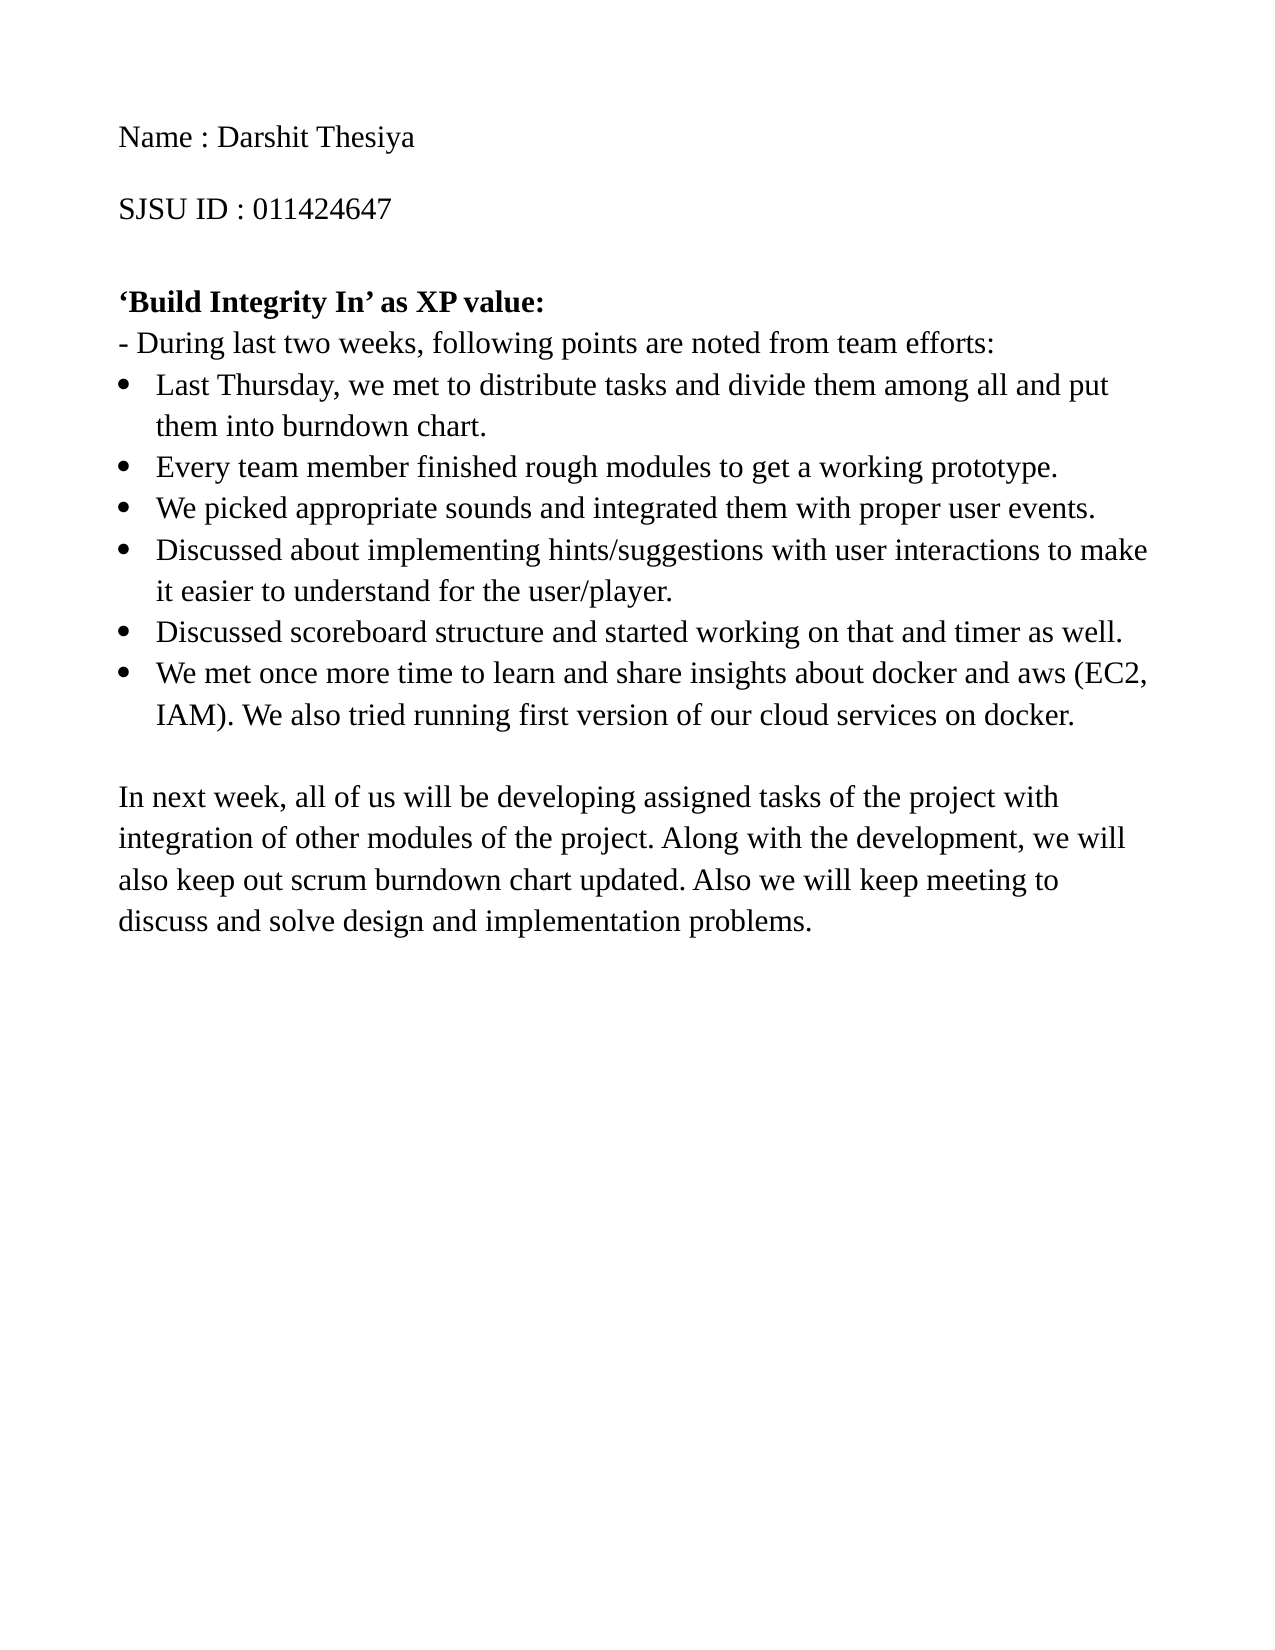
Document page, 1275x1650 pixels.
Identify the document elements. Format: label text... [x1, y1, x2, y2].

text ‘Build Integrity In’ as XP value: [118, 283, 1157, 319]
text SJSU ID : 011424647 [118, 190, 1157, 226]
list Last Thursday, we met to distribute tasks and divide them among all and put them into burndown chart. [118, 366, 1157, 443]
text - During last two weeks, following points are noted from team efforts: [118, 325, 1157, 361]
list Every team member finished rough modules to get a working prototype. [118, 448, 1157, 484]
list Discussed scoreboard structure and started working on that and timer as well. [118, 613, 1157, 649]
list Discussed about implementing hints/suggestions with user interactions to make it easier to understand for the user/player. [118, 531, 1157, 608]
text Name : Darshit Thesiya [118, 118, 1157, 154]
list We picked appropriate sounds and integrated them with proper user events. [118, 490, 1157, 526]
text In next week, all of us will be developing assigned tasks of the project with integration of other modules of the project. Along with the development, we will also keep out scrum burndown chart updated. Also we will keep meeting to discuss and solve design and implementation problems. [118, 778, 1157, 938]
list We met once more time to learn and share insights about docker and aws (EC2, IAM). We also tried running first version of our cloud services on docker. [118, 655, 1157, 732]
